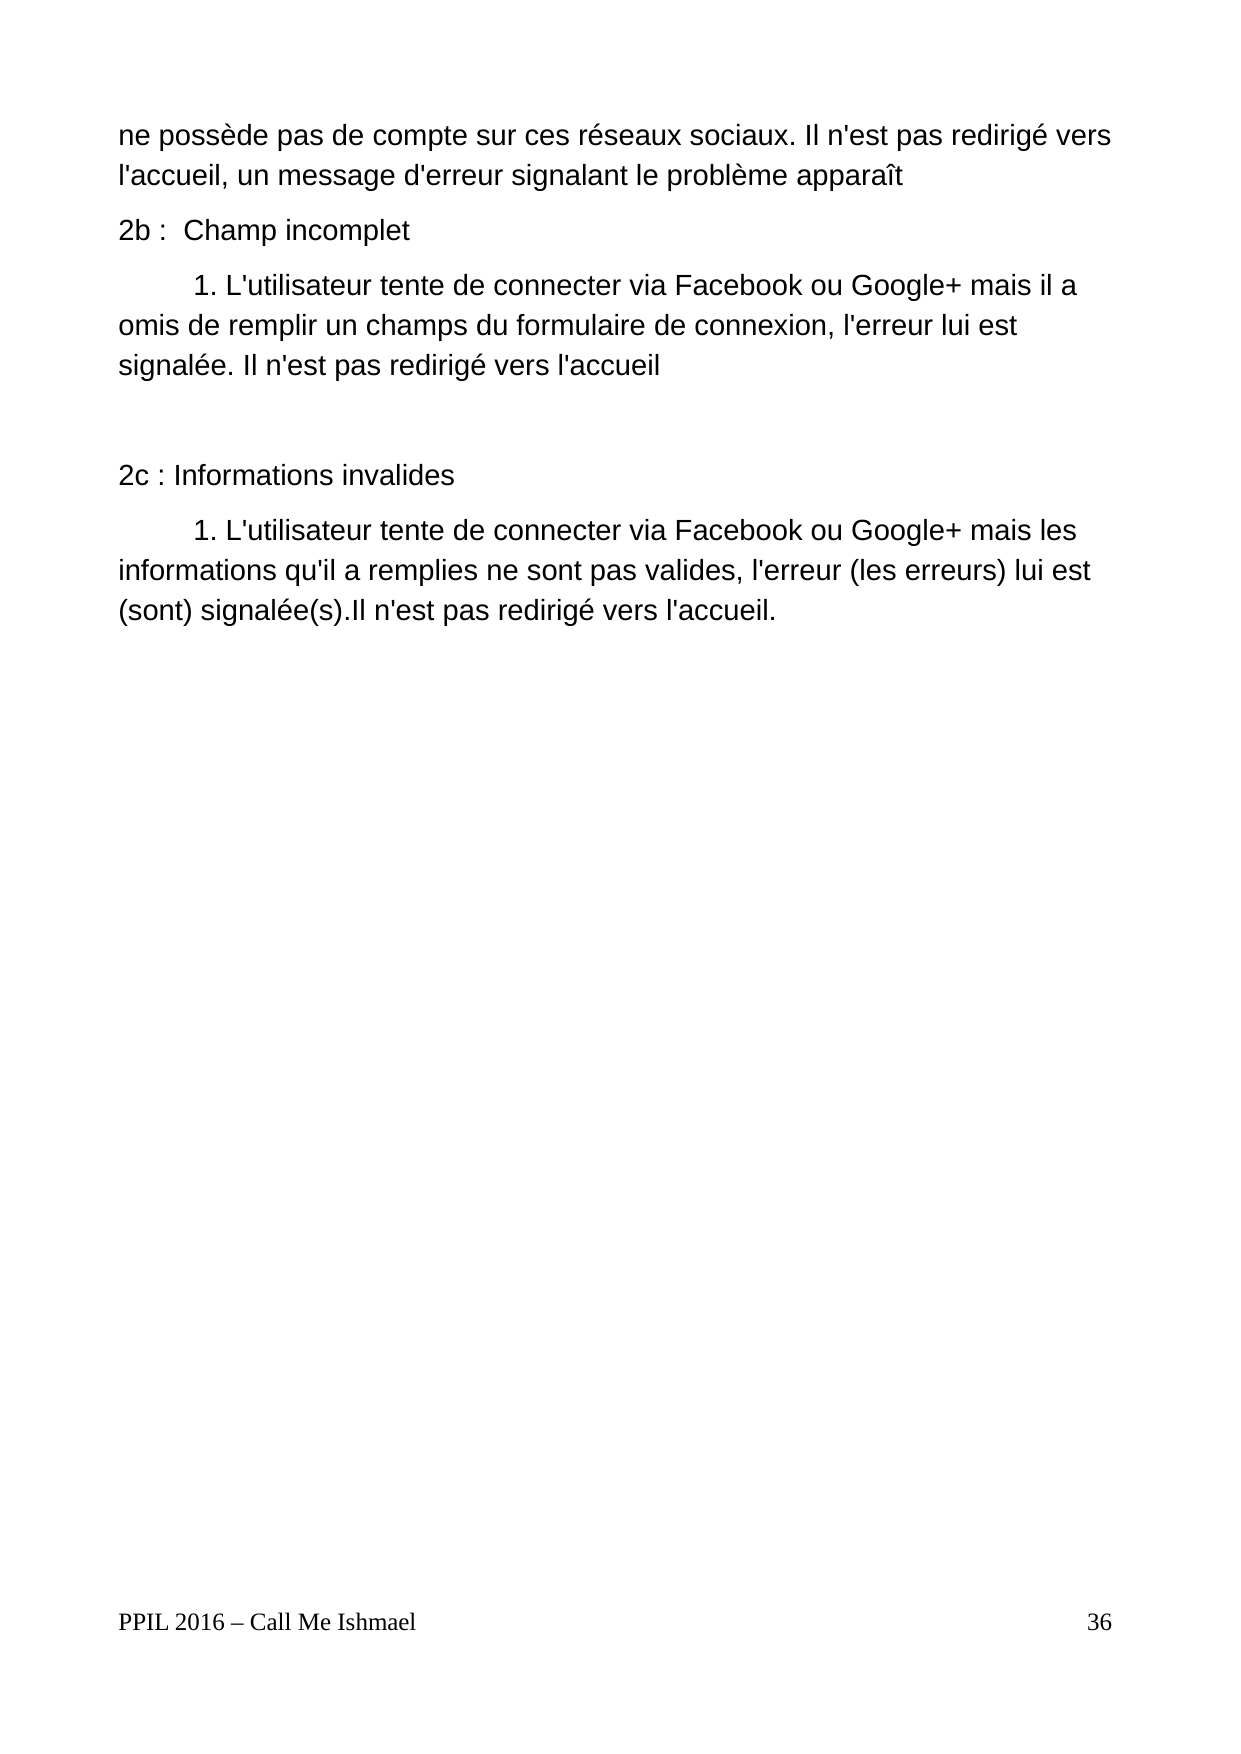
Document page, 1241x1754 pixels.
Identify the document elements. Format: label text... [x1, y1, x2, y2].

text ne possède pas de compte sur ces réseaux sociaux. Il n'est pas redirigé vers l'accueil, un message d'erreur signalant le problème apparaît [118, 118, 1122, 192]
text 2c : Informations invalides [118, 458, 1122, 491]
text 2b : Champ incomplet [118, 213, 1122, 247]
text 1. L'utilisateur tente de connecter via Facebook ou Google+ mais les informations qu'il a remplies ne sont pas valides, l'erreur (les erreurs) lui est (sont) signalée(s).Il n'est pas redirigé vers l'accueil. [118, 513, 1122, 627]
text 1. L'utilisateur tente de connecter via Facebook ou Google+ mais il a omis de remplir un champs du formulaire de connexion, l'erreur lui est signalée. Il n'est pas redirigé vers l'accueil [118, 268, 1122, 382]
